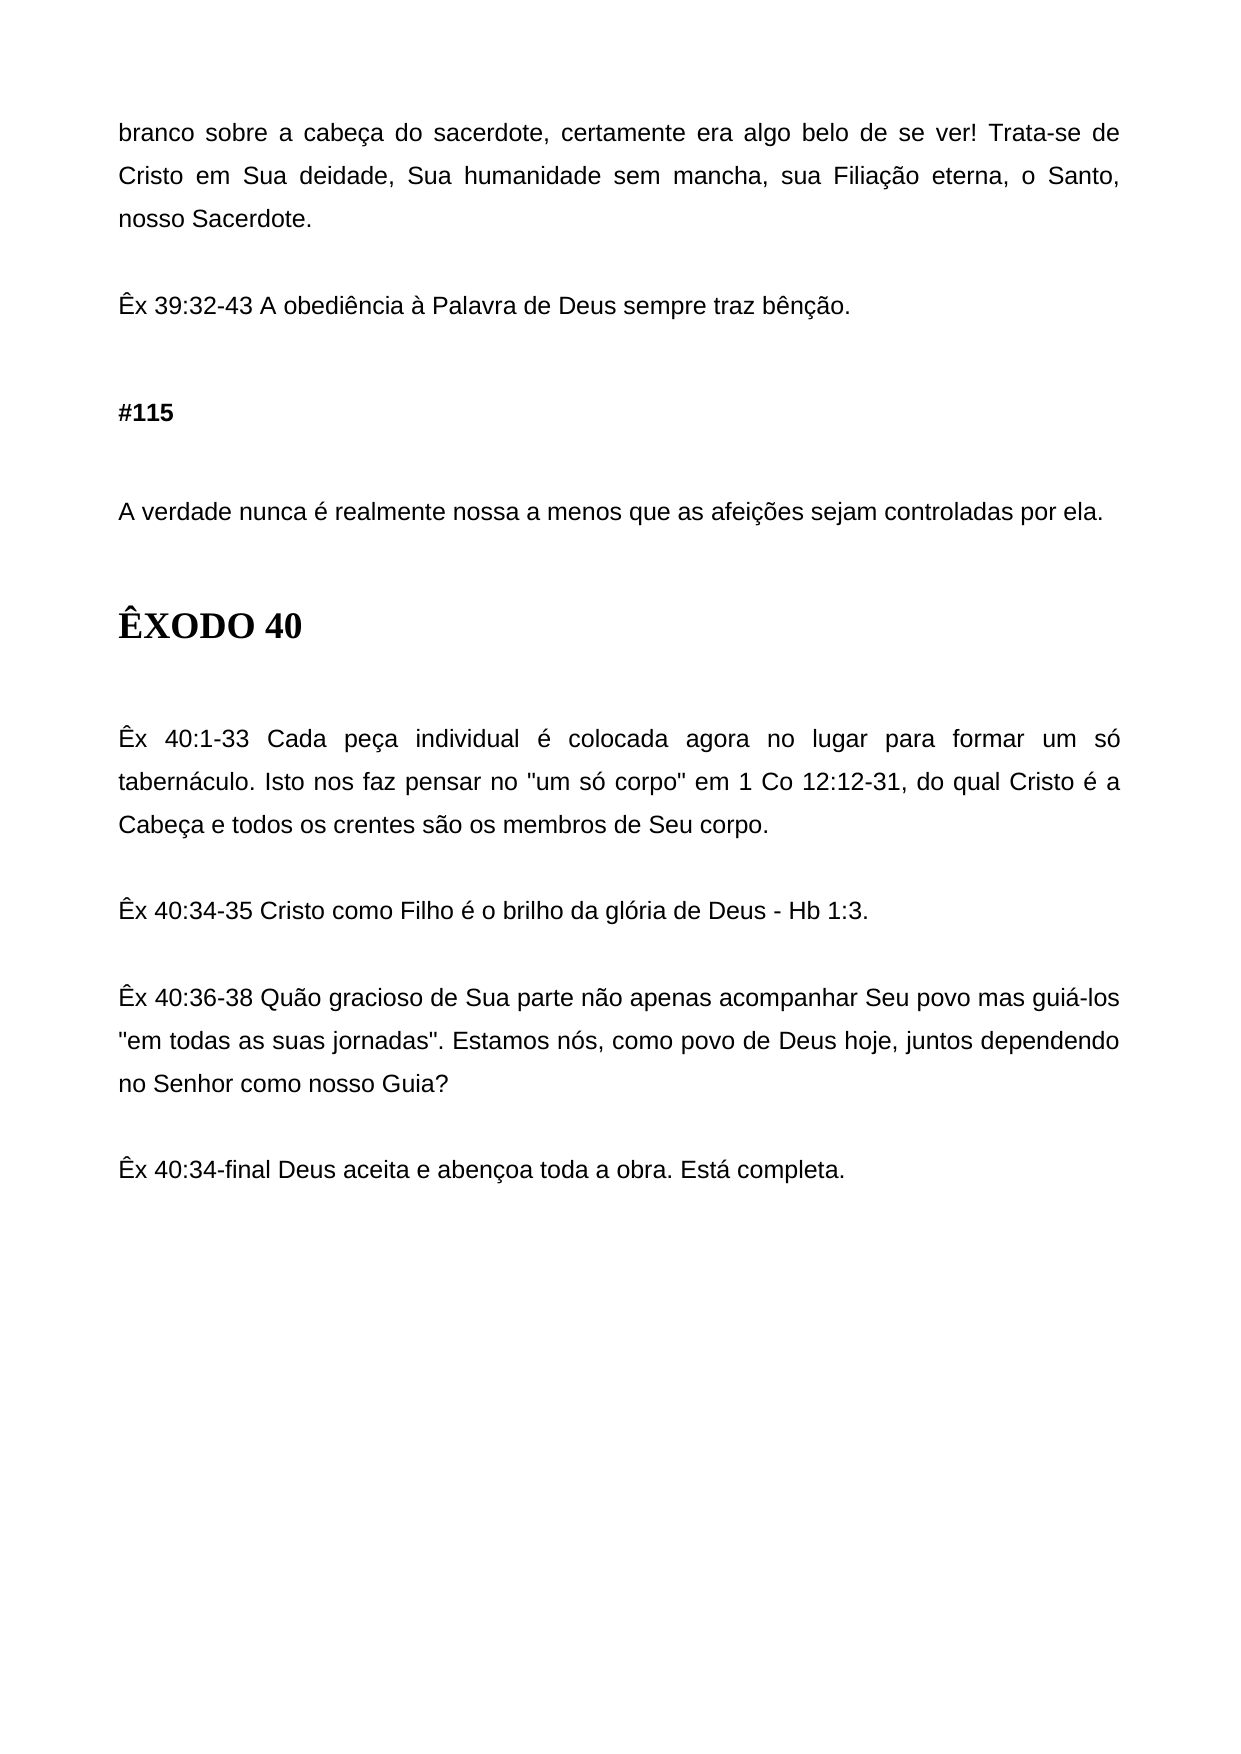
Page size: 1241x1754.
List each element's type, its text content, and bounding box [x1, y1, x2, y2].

text branco sobre a cabeça do sacerdote, certamente era algo belo de se ver! Trata-se de Cristo em Sua deidade, Sua humanidade sem mancha, sua Filiação eterna, o Santo, nosso Sacerdote. [118, 118, 1122, 233]
text Êx 40:1-33 Cada peça individual é colocada agora no lugar para formar um só tabernáculo. Isto nos faz pensar no "um só corpo" em 1 Co 12:12-31, do qual Cristo é a Cabeça e todos os crentes são os membros de Seu corpo. [118, 724, 1122, 839]
text Êx 40:34-35 Cristo como Filho é o brilho da glória de Deus - Hb 1:3. [118, 896, 1122, 925]
text Êx 40:36-38 Quão gracioso de Sua parte não apenas acompanhar Seu povo mas guiá-los "em todas as suas jornadas". Estamos nós, como povo de Deus hoje, juntos dependendo no Senhor como nosso Guia? [118, 983, 1122, 1098]
text A verdade nunca é realmente nossa a menos que as afeições sejam controladas por ela. [118, 496, 1122, 525]
subtitle ÊXODO 40 [118, 603, 1122, 647]
text Êx 40:34-final Deus aceita e abençoa toda a obra. Está completa. [118, 1155, 1122, 1184]
text Êx 39:32-43 A obediência à Palavra de Deus sempre traz bênção. [118, 291, 1122, 319]
subtitle #115 [118, 398, 1122, 426]
